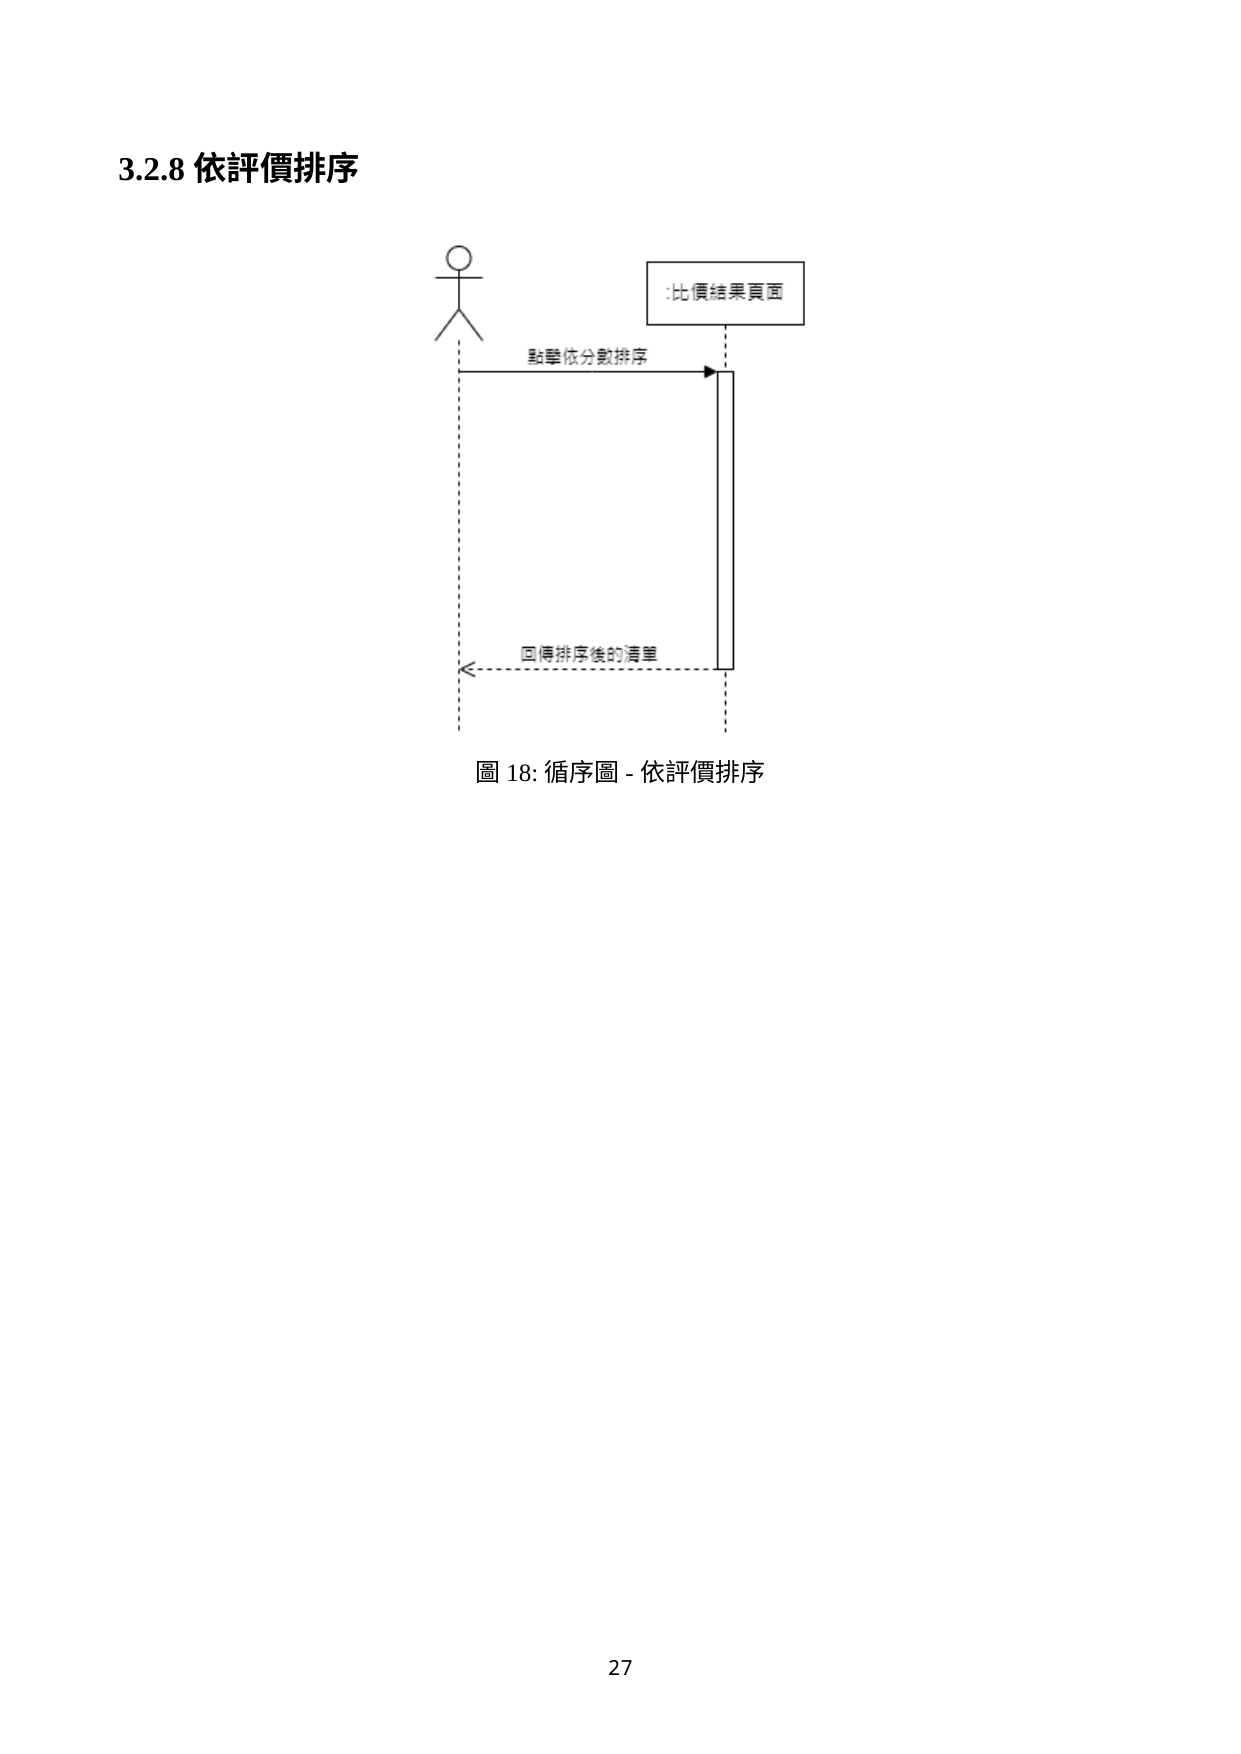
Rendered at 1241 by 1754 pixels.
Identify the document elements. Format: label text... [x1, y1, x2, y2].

subtitle 3.2.8 依評價排序 [118, 142, 1122, 190]
picture [424, 235, 816, 744]
text 圖 18: 循序圖 - 依評價排序 [425, 744, 815, 788]
